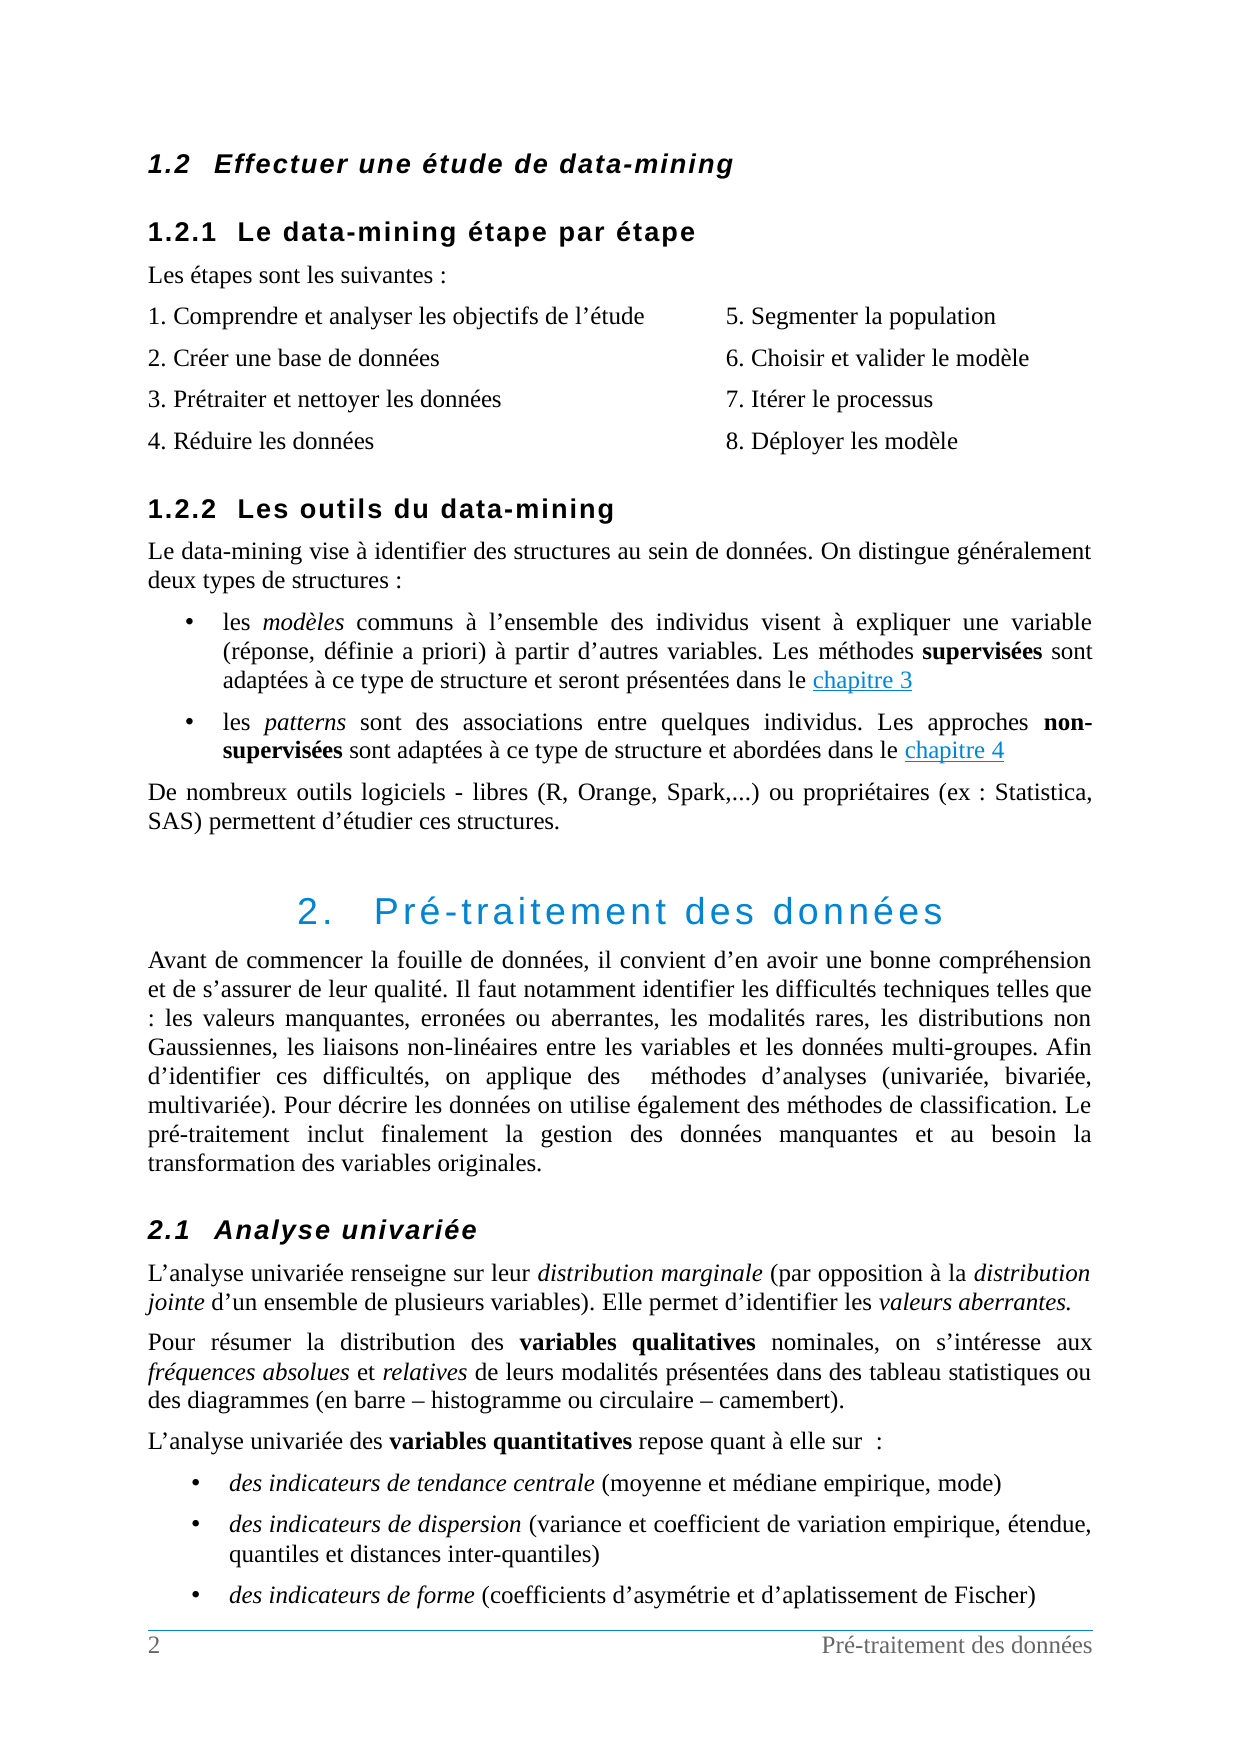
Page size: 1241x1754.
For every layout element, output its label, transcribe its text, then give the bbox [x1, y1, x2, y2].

text Pour résumer la distribution des variables qualitatives nominales, on s’intéresse aux fréquences absolues et relatives de leurs modalités présentées dans des tableau statistiques ou des diagrammes (en barre – histogramme ou circulaire – camembert). [148, 1327, 1093, 1414]
table_cell 8. Déployer les modèle [726, 426, 1093, 467]
text Le data-mining vise à identifier des structures au sein de données. On distingue généralement deux types de structures : [148, 536, 1093, 594]
table_cell 3. Prétraiter et nettoyer les données [148, 384, 726, 426]
text Les étapes sont les suivantes : [148, 260, 1093, 289]
text De nombreux outils logiciels - libres (R, Orange, Spark,...) ou propriétaires (ex : Statistica, SAS) permettent d’étudier ces structures. [148, 777, 1093, 835]
subtitle Les outils du data-mining [148, 492, 1093, 523]
table_header 1. Comprendre et analyser les objectifs de l’étude [148, 301, 726, 343]
text L’analyse univariée des variables quantitatives repose quant à elle sur : [148, 1426, 1093, 1455]
list les modèles communs à l’ensemble des individus visent à expliquer une variable (réponse, définie a priori) à partir d’autres variables. Les méthodes supervisées sont adaptées à ce type de structure et seront présentées dans le chapitre 3 [185, 607, 1093, 694]
subtitle Analyse univariée [148, 1214, 1093, 1245]
text Avant de commencer la fouille de données, il convient d’en avoir une bonne compréhension et de s’assurer de leur qualité. Il faut notamment identifier les difficultés techniques telles que : les valeurs manquantes, erronées ou aberrantes, les modalités rares, les distributions non Gaussiennes, les liaisons non-linéaires entre les variables et les données multi-groupes. Afin d’identifier ces difficultés, on applique des méthodes d’analyses (univariée, bivariée, multivariée). Pour décrire les données on utilise également des méthodes de classification. Le pré-traitement inclut finalement la gestion des données manquantes et au besoin la transformation des variables originales. [148, 944, 1093, 1177]
table_cell 6. Choisir et valider le modèle [726, 343, 1093, 384]
list des indicateurs de dispersion (variance et coefficient de variation empirique, étendue, quantiles et distances inter-quantiles) [191, 1509, 1093, 1567]
table_header 5. Segmenter la population [726, 301, 1093, 343]
text L’analyse univariée renseigne sur leur distribution marginale (par opposition à la distribution jointe d’un ensemble de plusieurs variables). Elle permet d’identifier les valeurs aberrantes. [148, 1257, 1093, 1316]
table_cell 7. Itérer le processus [726, 384, 1093, 426]
list les patterns sont des associations entre quelques individus. Les approches non-supervisées sont adaptées à ce type de structure et abordées dans le chapitre 4 [185, 706, 1093, 764]
table_cell 4. Réduire les données [148, 426, 726, 467]
list des indicateurs de forme (coefficients d’asymétrie et d’aplatissement de Fischer) [191, 1580, 1093, 1609]
subtitle Pré-traitement des données [148, 889, 1093, 932]
table_cell 2. Créer une base de données [148, 343, 726, 384]
subtitle Le data-mining étape par étape [148, 216, 1093, 247]
subtitle Effectuer une étude de data-mining [148, 148, 1093, 179]
list des indicateurs de tendance centrale (moyenne et médiane empirique, mode) [191, 1468, 1093, 1497]
